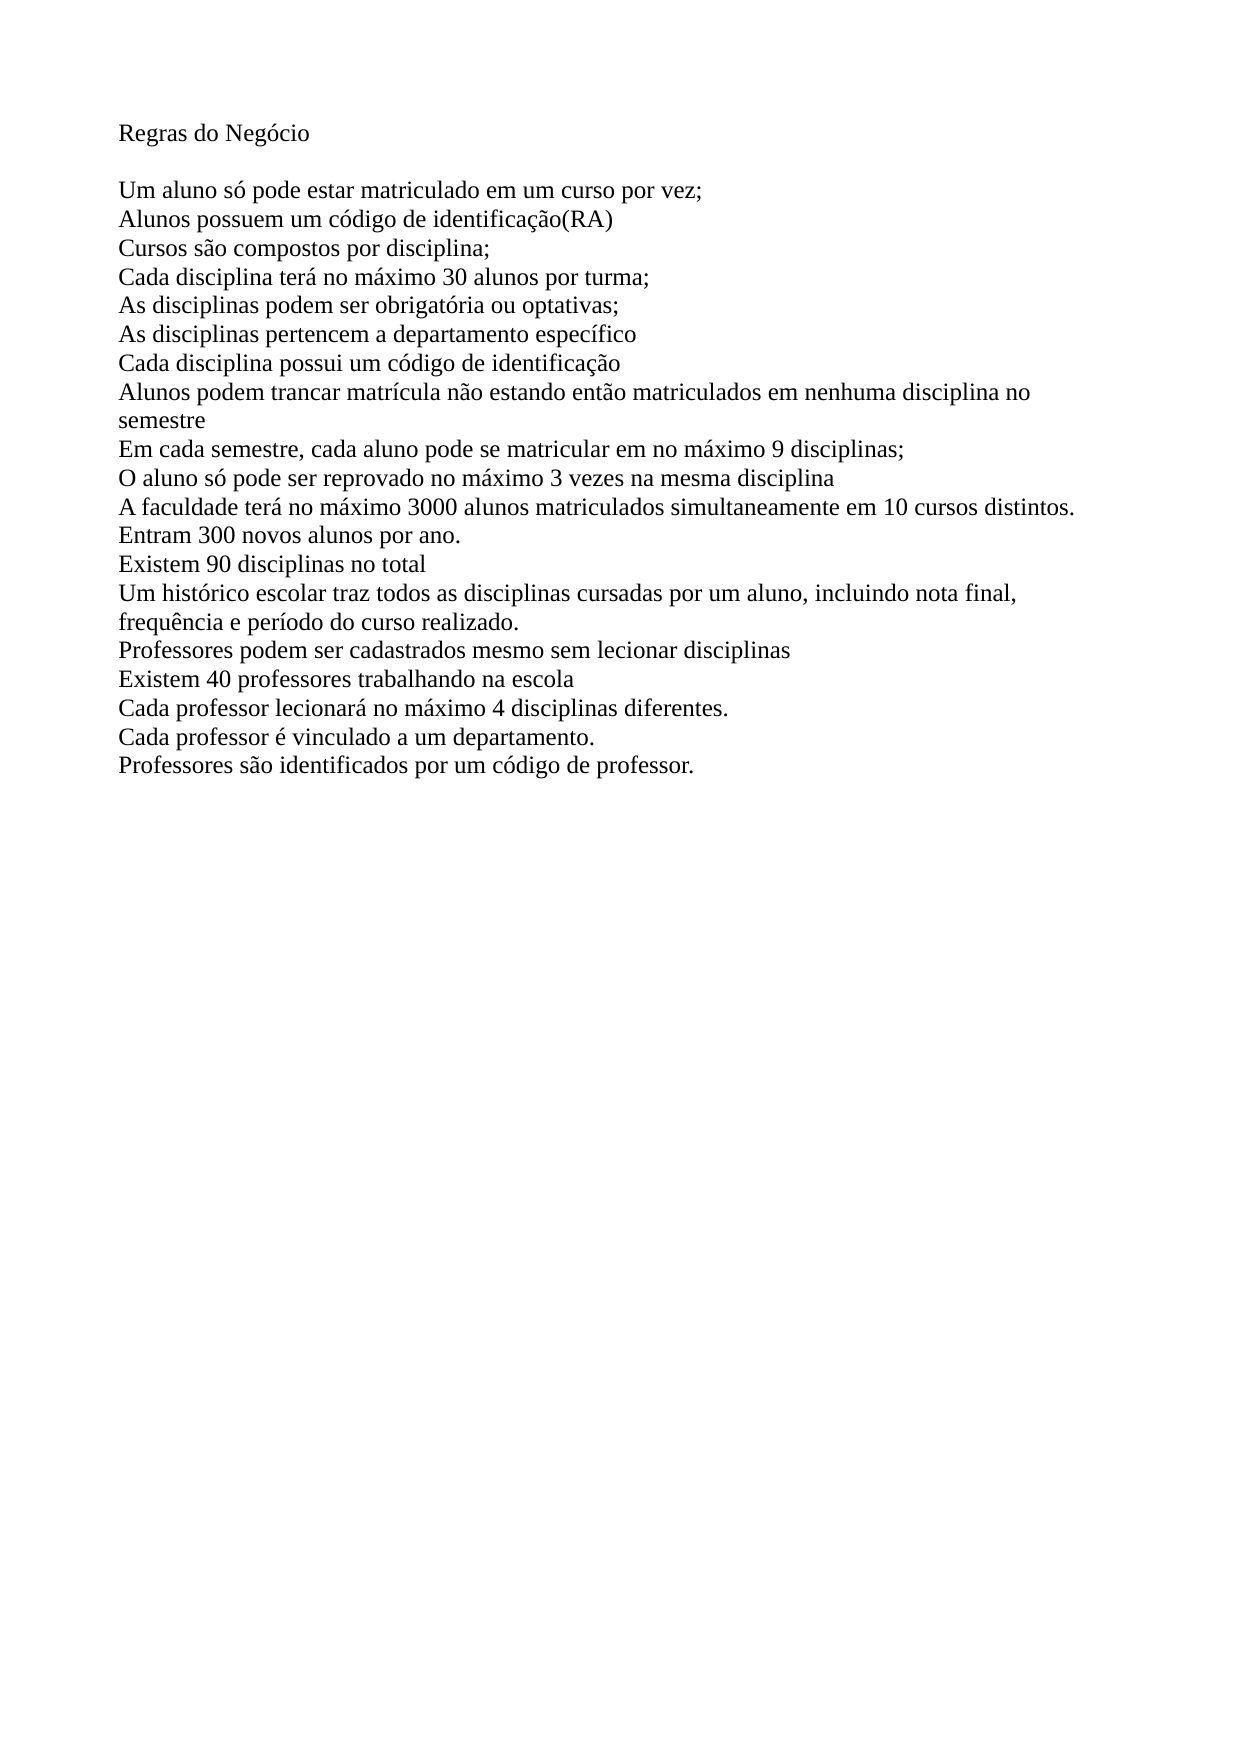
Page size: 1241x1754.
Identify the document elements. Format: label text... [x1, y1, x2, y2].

text Cada professor é vinculado a um departamento. [118, 722, 1122, 751]
text O aluno só pode ser reprovado no máximo 3 vezes na mesma disciplina [118, 463, 1122, 492]
text Entram 300 novos alunos por ano. [118, 521, 1122, 549]
text Professores são identificados por um código de professor. [118, 751, 1122, 779]
text As disciplinas pertencem a departamento específico [118, 319, 1122, 348]
text Regras do Negócio [118, 118, 1122, 147]
text Cursos são compostos por disciplina; [118, 233, 1122, 262]
text Existem 40 professores trabalhando na escola [118, 664, 1122, 693]
text As disciplinas podem ser obrigatória ou optativas; [118, 291, 1122, 319]
text Existem 90 disciplinas no total [118, 549, 1122, 578]
text Em cada semestre, cada aluno pode se matricular em no máximo 9 disciplinas; [118, 434, 1122, 463]
text Cada professor lecionará no máximo 4 disciplinas diferentes. [118, 693, 1122, 722]
text A faculdade terá no máximo 3000 alunos matriculados simultaneamente em 10 cursos distintos. [118, 492, 1122, 521]
text Cada disciplina terá no máximo 30 alunos por turma; [118, 262, 1122, 291]
text Cada disciplina possui um código de identificação [118, 348, 1122, 377]
text Um aluno só pode estar matriculado em um curso por vez; [118, 176, 1122, 204]
text Um histórico escolar traz todos as disciplinas cursadas por um aluno, incluindo nota final, frequência e período do curso realizado. [118, 578, 1122, 636]
text Alunos podem trancar matrícula não estando então matriculados em nenhuma disciplina no semestre [118, 377, 1122, 434]
text Professores podem ser cadastrados mesmo sem lecionar disciplinas [118, 636, 1122, 664]
text Alunos possuem um código de identificação(RA) [118, 204, 1122, 233]
